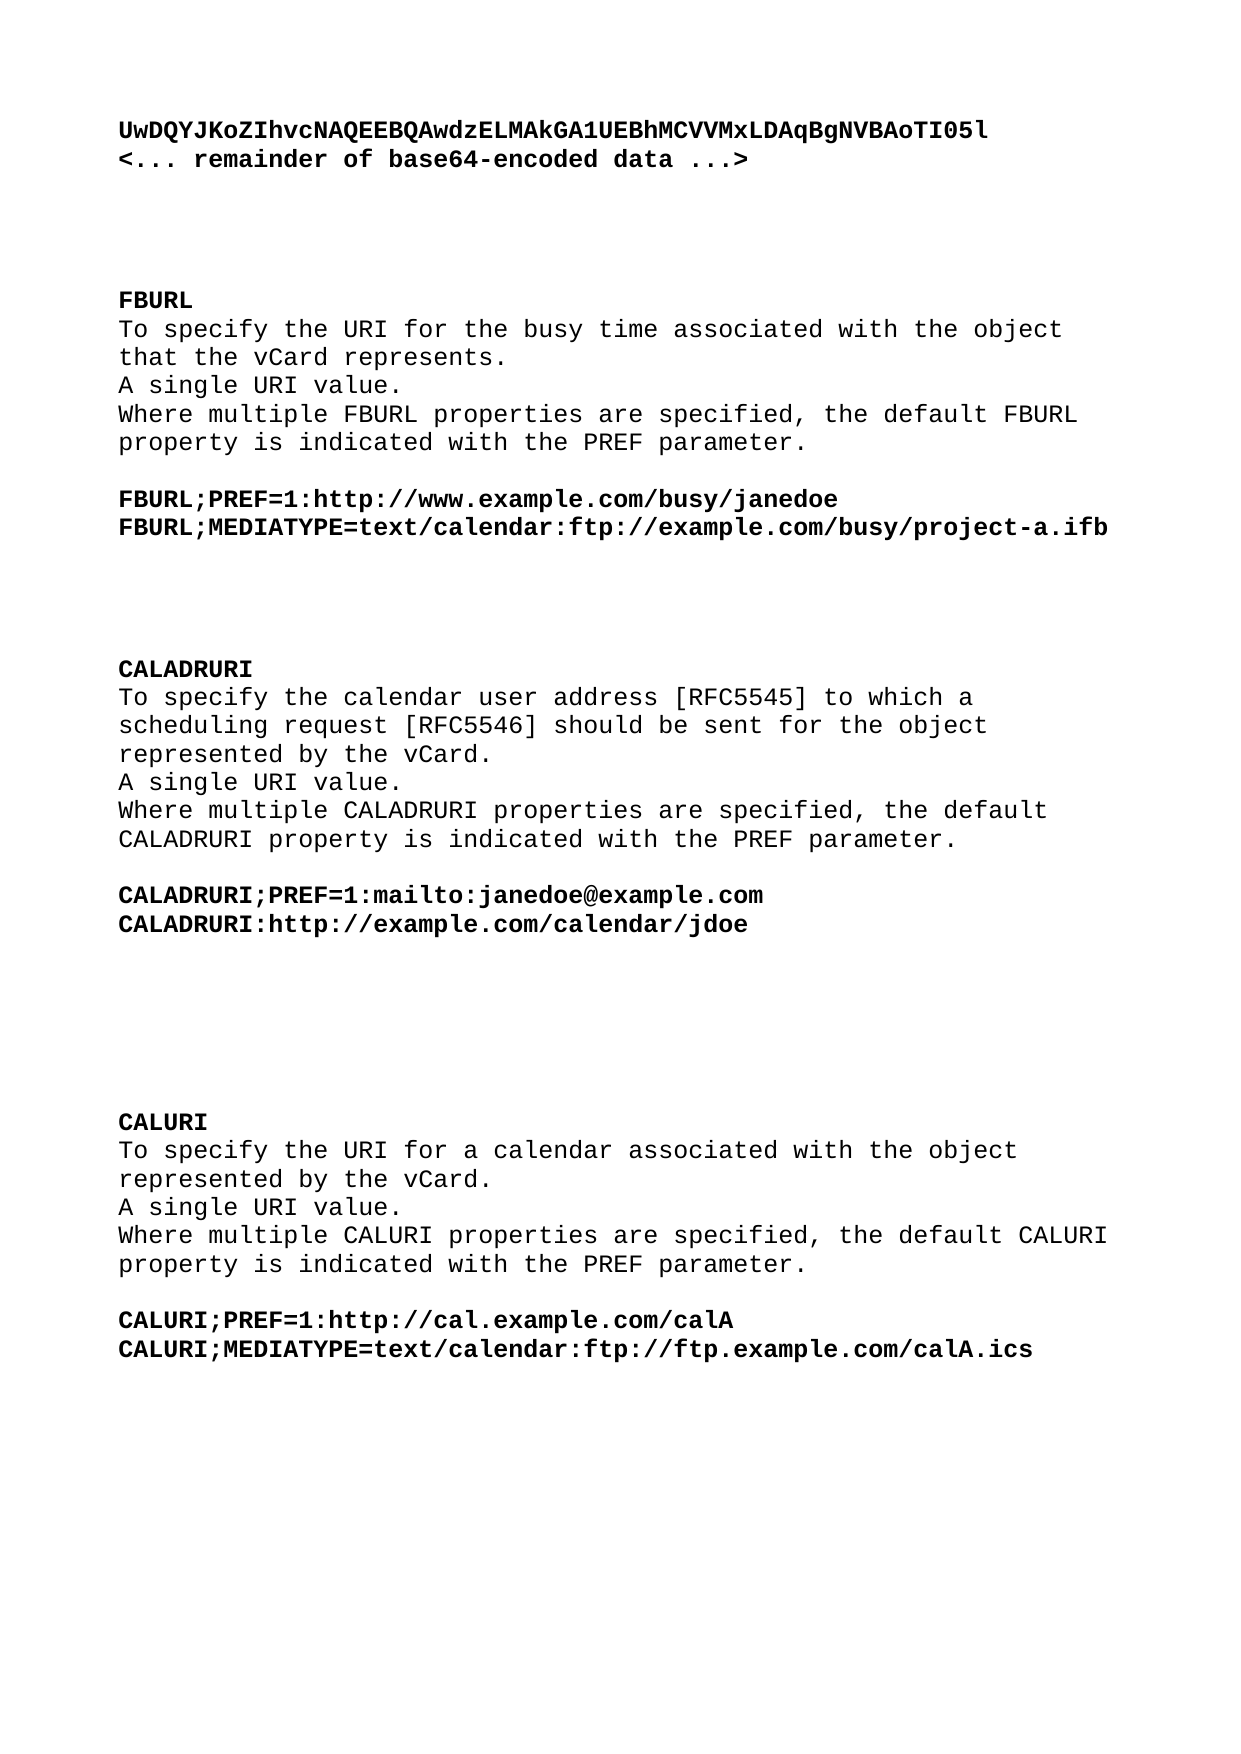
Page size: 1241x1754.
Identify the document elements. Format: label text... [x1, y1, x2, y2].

text CALADRURI [118, 656, 1122, 685]
text To specify the URI for the busy time associated with the object that the vCard represents. [118, 316, 1122, 373]
text FBURL;PREF=1:http://www.example.com/busy/janedoe [118, 486, 1122, 515]
text <... remainder of base64-encoded data ...> [118, 146, 1122, 175]
text To specify the calendar user address [RFC5545] to which a scheduling request [RFC5546] should be sent for the object represented by the vCard. [118, 685, 1122, 770]
text A single URI value. [118, 1195, 1122, 1223]
text CALURI [118, 1110, 1122, 1138]
text CALURI;PREF=1:http://cal.example.com/calA [118, 1308, 1122, 1336]
text FBURL [118, 288, 1122, 316]
text A single URI value. [118, 770, 1122, 798]
text FBURL;MEDIATYPE=text/calendar:ftp://example.com/busy/project-a.ifb [118, 515, 1122, 543]
text CALURI;MEDIATYPE=text/calendar:ftp://ftp.example.com/calA.ics [118, 1336, 1122, 1365]
text CALADRURI:http://example.com/calendar/jdoe [118, 911, 1122, 940]
text Where multiple CALURI properties are specified, the default CALURI property is indicated with the PREF parameter. [118, 1223, 1122, 1280]
text To specify the URI for a calendar associated with the object represented by the vCard. [118, 1138, 1122, 1195]
text UwDQYJKoZIhvcNAQEEBQAwdzELMAkGA1UEBhMCVVMxLDAqBgNVBAoTI05l [118, 118, 1122, 146]
text Where multiple CALADRURI properties are specified, the default CALADRURI property is indicated with the PREF parameter. [118, 798, 1122, 855]
text A single URI value. [118, 373, 1122, 401]
text Where multiple FBURL properties are specified, the default FBURL property is indicated with the PREF parameter. [118, 401, 1122, 458]
text CALADRURI;PREF=1:mailto:janedoe@example.com [118, 883, 1122, 911]
